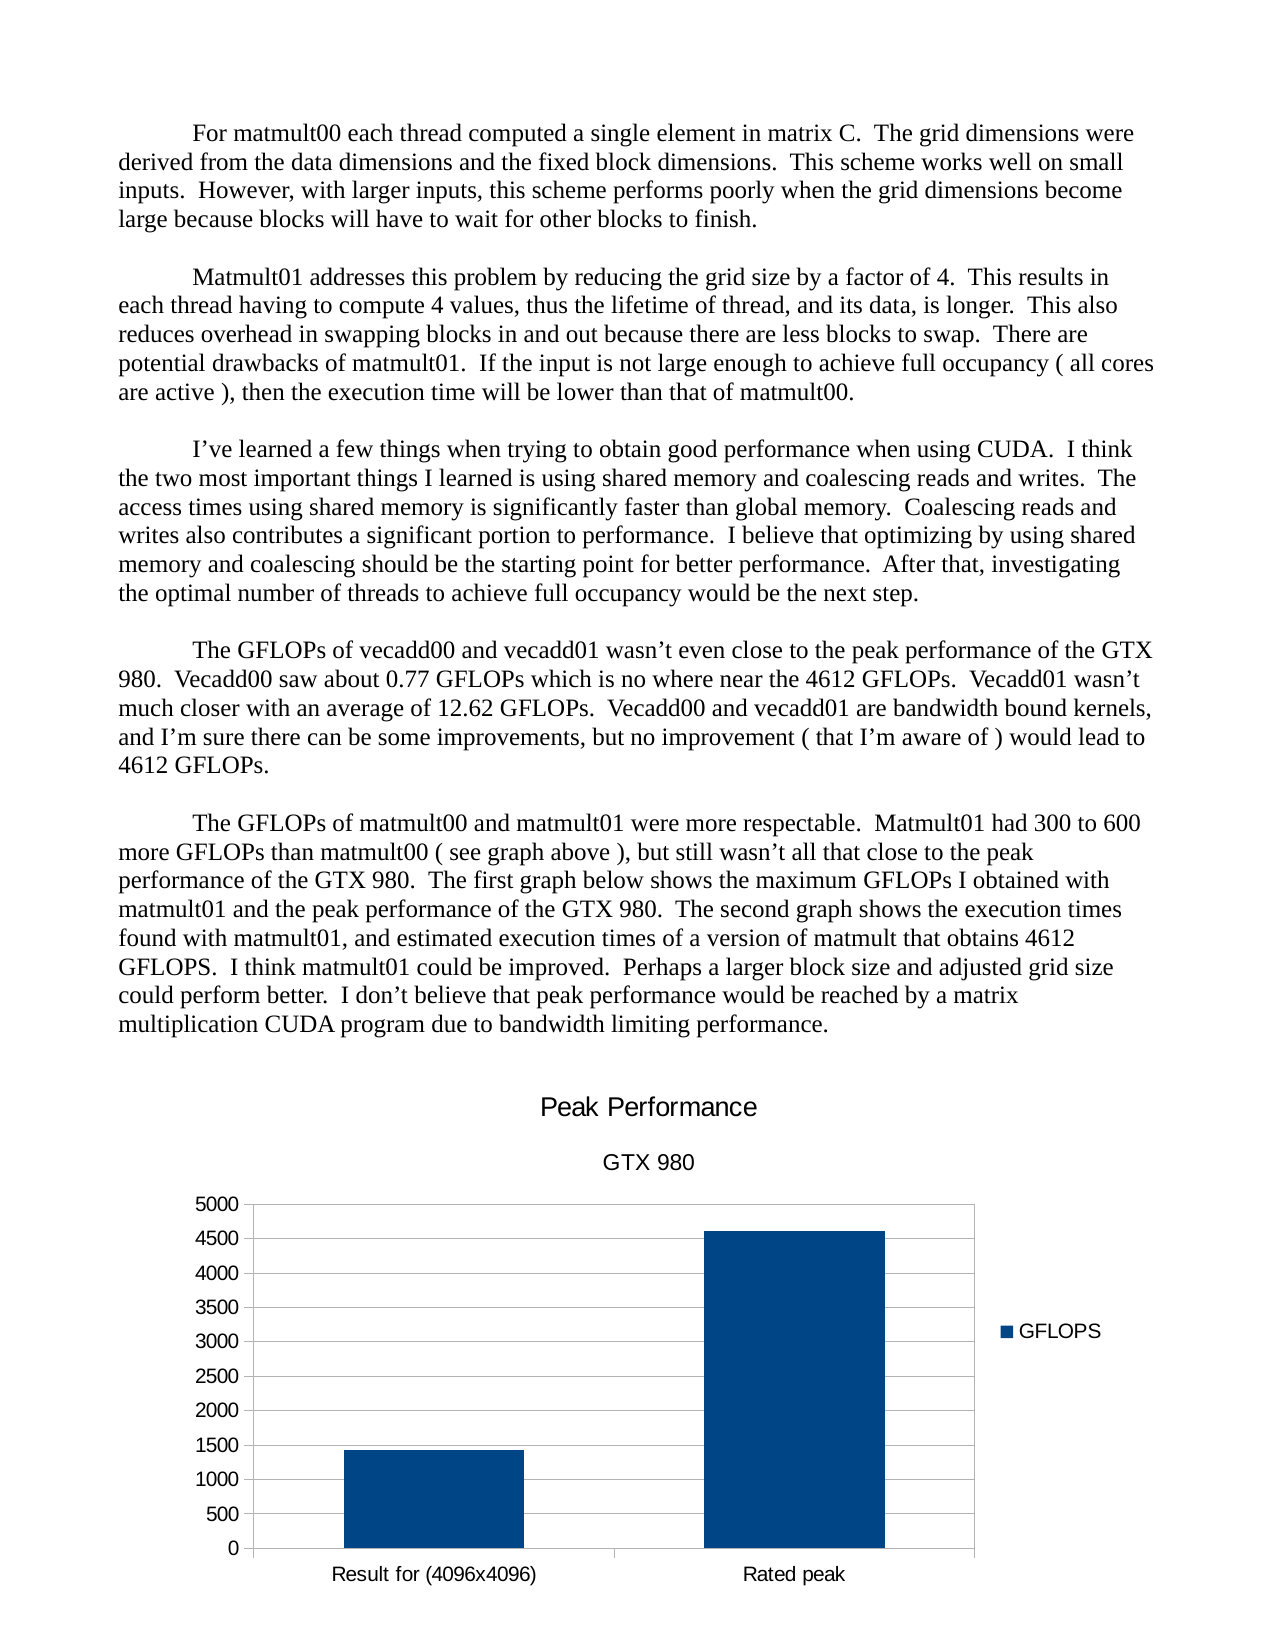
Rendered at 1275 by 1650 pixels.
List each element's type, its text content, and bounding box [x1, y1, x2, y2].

text The GFLOPs of matmult00 and matmult01 were more respectable. Matmult01 had 300 to 600 more GFLOPs than matmult00 ( see graph above ), but still wasn’t all that close to the peak performance of the GTX 980. The first graph below shows the maximum GFLOPs I obtained with matmult01 and the peak performance of the GTX 980. The second graph shows the execution times found with matmult01, and estimated execution times of a version of matmult that obtains 4612 GFLOPS. I think matmult01 could be improved. Perhaps a larger block size and adjusted grid size could perform better. I don’t believe that peak performance would be reached by a matrix multiplication CUDA program due to bandwidth limiting performance. [118, 808, 1157, 1038]
text The GFLOPs of vecadd00 and vecadd01 wasn’t even close to the peak performance of the GTX 980. Vecadd00 saw about 0.77 GFLOPs which is no where near the 4612 GFLOPs. Vecadd01 wasn’t much closer with an average of 12.62 GFLOPs. Vecadd00 and vecadd01 are bandwidth bound kernels, and I’m sure there can be some improvements, but no improvement ( that I’m aware of ) would lead to 4612 GFLOPs. [118, 636, 1157, 779]
text For matmult00 each thread computed a single element in matrix C. The grid dimensions were derived from the data dimensions and the fixed block dimensions. This scheme works well on small inputs. However, with larger inputs, this scheme performs poorly when the grid dimensions become large because blocks will have to wait for other blocks to finish. [118, 118, 1157, 233]
text I’ve learned a few things when trying to obtain good performance when using CUDA. I think the two most important things I learned is using shared memory and coalescing reads and writes. The access times using shared memory is significantly faster than global memory. Coalescing reads and writes also contributes a significant portion to performance. I believe that optimizing by using shared memory and coalescing should be the starting point for better performance. After that, investigating the optimal number of threads to achieve full occupancy would be the next step. [118, 434, 1157, 607]
text Matmult01 addresses this problem by reducing the grid size by a factor of 4. This results in each thread having to compute 4 values, thus the lifetime of thread, and its data, is longer. This also reduces overhead in swapping blocks in and out because there are less blocks to swap. There are potential drawbacks of matmult01. If the input is not large enough to achieve full occupancy ( all cores are active ), then the execution time will be lower than that of matmult00. [118, 262, 1157, 406]
